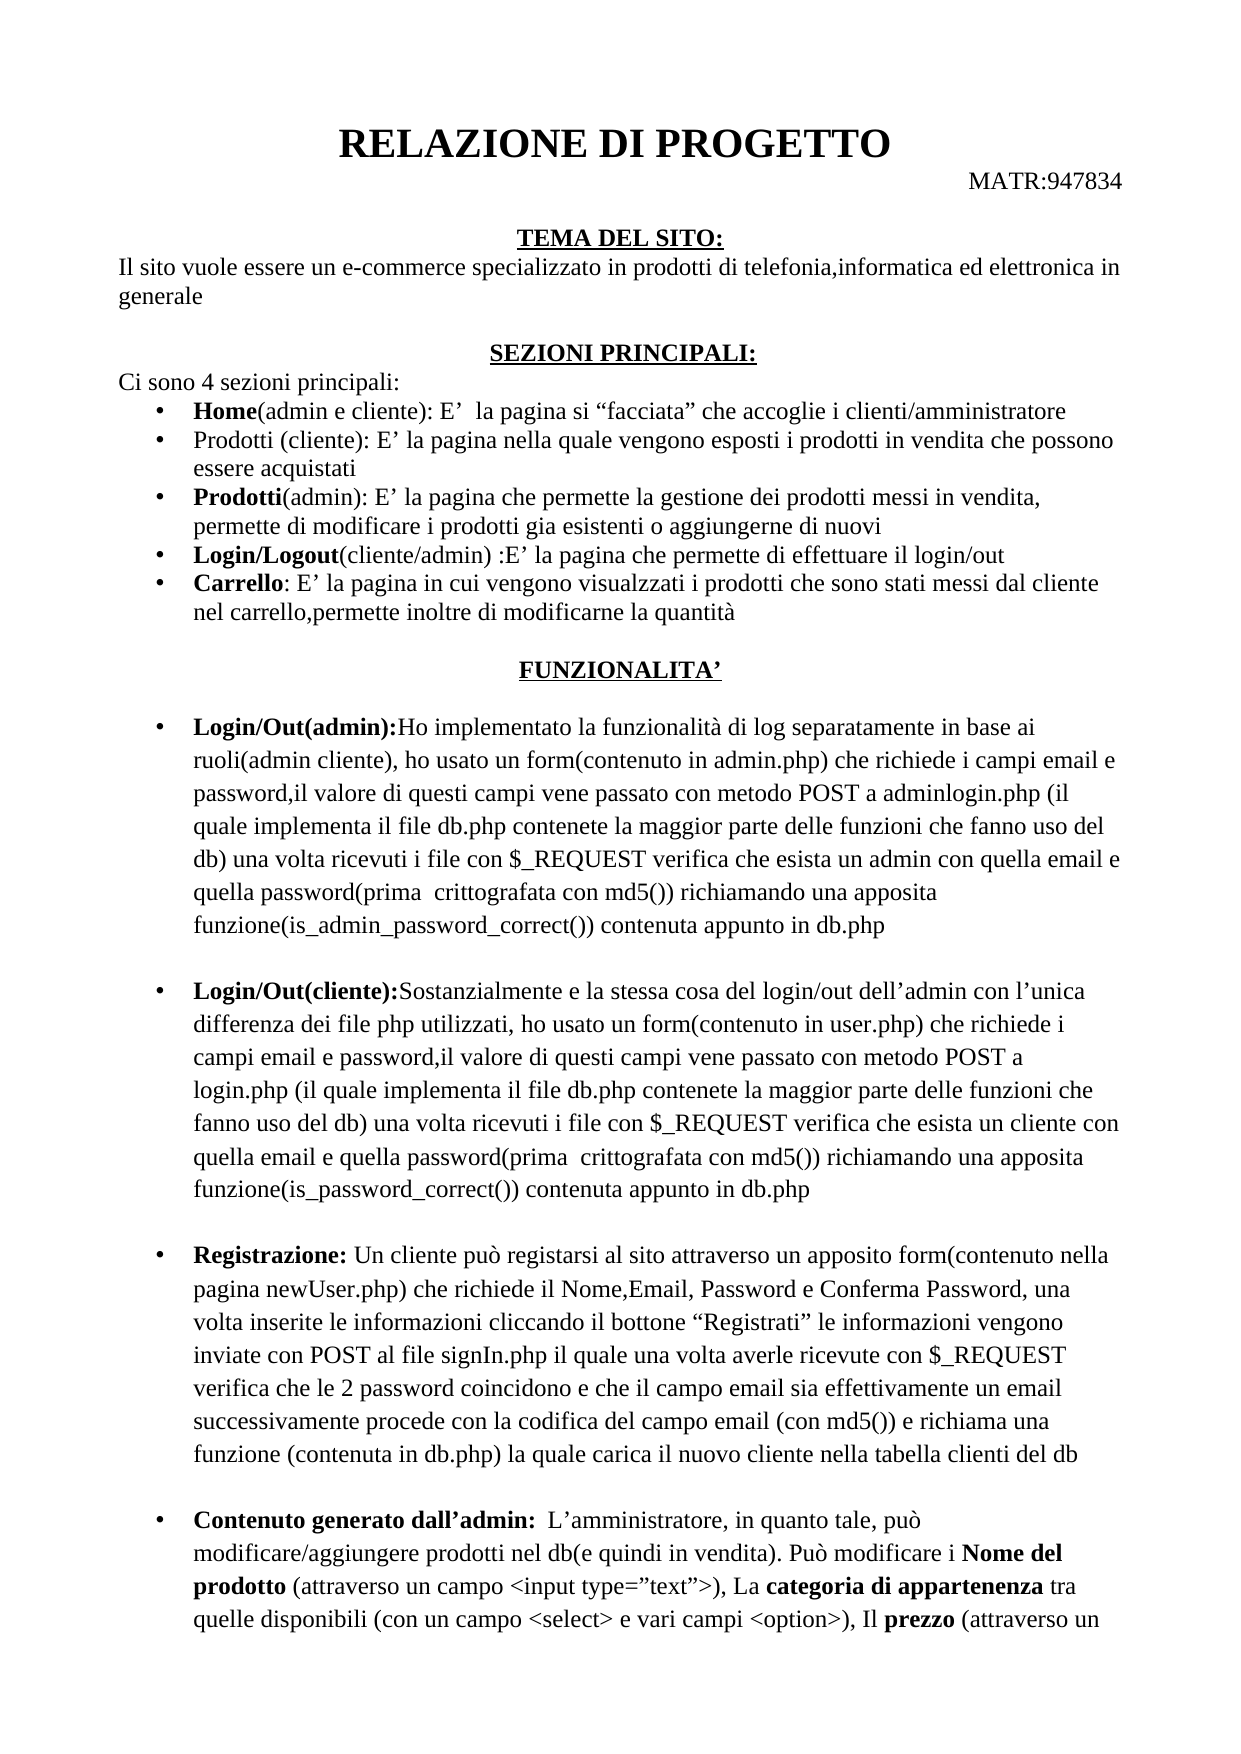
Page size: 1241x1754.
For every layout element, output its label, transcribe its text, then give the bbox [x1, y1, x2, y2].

list Login/Out(admin):Ho implementato la funzionalità di log separatamente in base ai ruoli(admin cliente), ho usato un form(contenuto in admin.php) che richiede i campi email e password,il valore di questi campi vene passato con metodo POST a adminlogin.php (il quale implementa il file db.php contenete la maggior parte delle funzioni che fanno uso del db) una volta ricevuti i file con $_REQUEST verifica che esista un admin con quella email e quella password(prima crittografata con md5()) richiamando una apposita funzione(is_admin_password_correct()) contenuta appunto in db.php [156, 712, 1122, 939]
list Prodotti (cliente): E’ la pagina nella quale vengono esposti i prodotti in vendita che possono essere acquistati [156, 425, 1122, 482]
list Carrello: E’ la pagina in cui vengono visualzzati i prodotti che sono stati messi dal cliente nel carrello,permette inoltre di modificarne la quantità [156, 568, 1122, 626]
text SEZIONI PRINCIPALI: [124, 338, 1122, 367]
text FUNZIONALITA’ [118, 655, 1122, 683]
list Contenuto generato dall’admin: L’amministratore, in quanto tale, può modificare/aggiungere prodotti nel db(e quindi in vendita). Può modificare i Nome del prodotto (attraverso un campo <input type=”text”>), La categoria di appartenenza tra quelle disponibili (con un campo <select> e vari campi <option>), Il prezzo (attraverso un [156, 1505, 1122, 1633]
list Login/Out(cliente):Sostanzialmente e la stessa cosa del login/out dell’admin con l’unica differenza dei file php utilizzati, ho usato un form(contenuto in user.php) che richiede i campi email e password,il valore di questi campi vene passato con metodo POST a login.php (il quale implementa il file db.php contenete la maggior parte delle funzioni che fanno uso del db) una volta ricevuti i file con $_REQUEST verifica che esista un cliente con quella email e quella password(prima crittografata con md5()) richiamando una apposita funzione(is_password_correct()) contenuta appunto in db.php [156, 976, 1122, 1203]
list Login/Logout(cliente/admin) :E’ la pagina che permette di effettuare il login/out [156, 540, 1122, 568]
text Ci sono 4 sezioni principali: [118, 367, 1122, 396]
text RELAZIONE DI PROGETTO [118, 118, 1122, 166]
list Registrazione: Un cliente può registarsi al sito attraverso un apposito form(contenuto nella pagina newUser.php) che richiede il Nome,Email, Password e Conferma Password, una volta inserite le informazioni cliccando il bottone “Registrati” le informazioni vengono inviate con POST al file signIn.php il quale una volta averle ricevute con $_REQUEST verifica che le 2 password coincidono e che il campo email sia effettivamente un email successivamente procede con la codifica del campo email (con md5()) e richiama una funzione (contenuta in db.php) la quale carica il nuovo cliente nella tabella clienti del db [156, 1241, 1122, 1467]
list Prodotti(admin): E’ la pagina che permette la gestione dei prodotti messi in vendita, permette di modificare i prodotti gia esistenti o aggiungerne di nuovi [156, 482, 1122, 540]
text MATR:947834 [118, 166, 1122, 195]
list Home(admin e cliente): E’ la pagina si “facciata” che accoglie i clienti/amministratore [156, 396, 1122, 425]
text TEMA DEL SITO: [118, 223, 1122, 252]
text Il sito vuole essere un e-commerce specializzato in prodotti di telefonia,informatica ed elettronica in generale [118, 252, 1122, 310]
